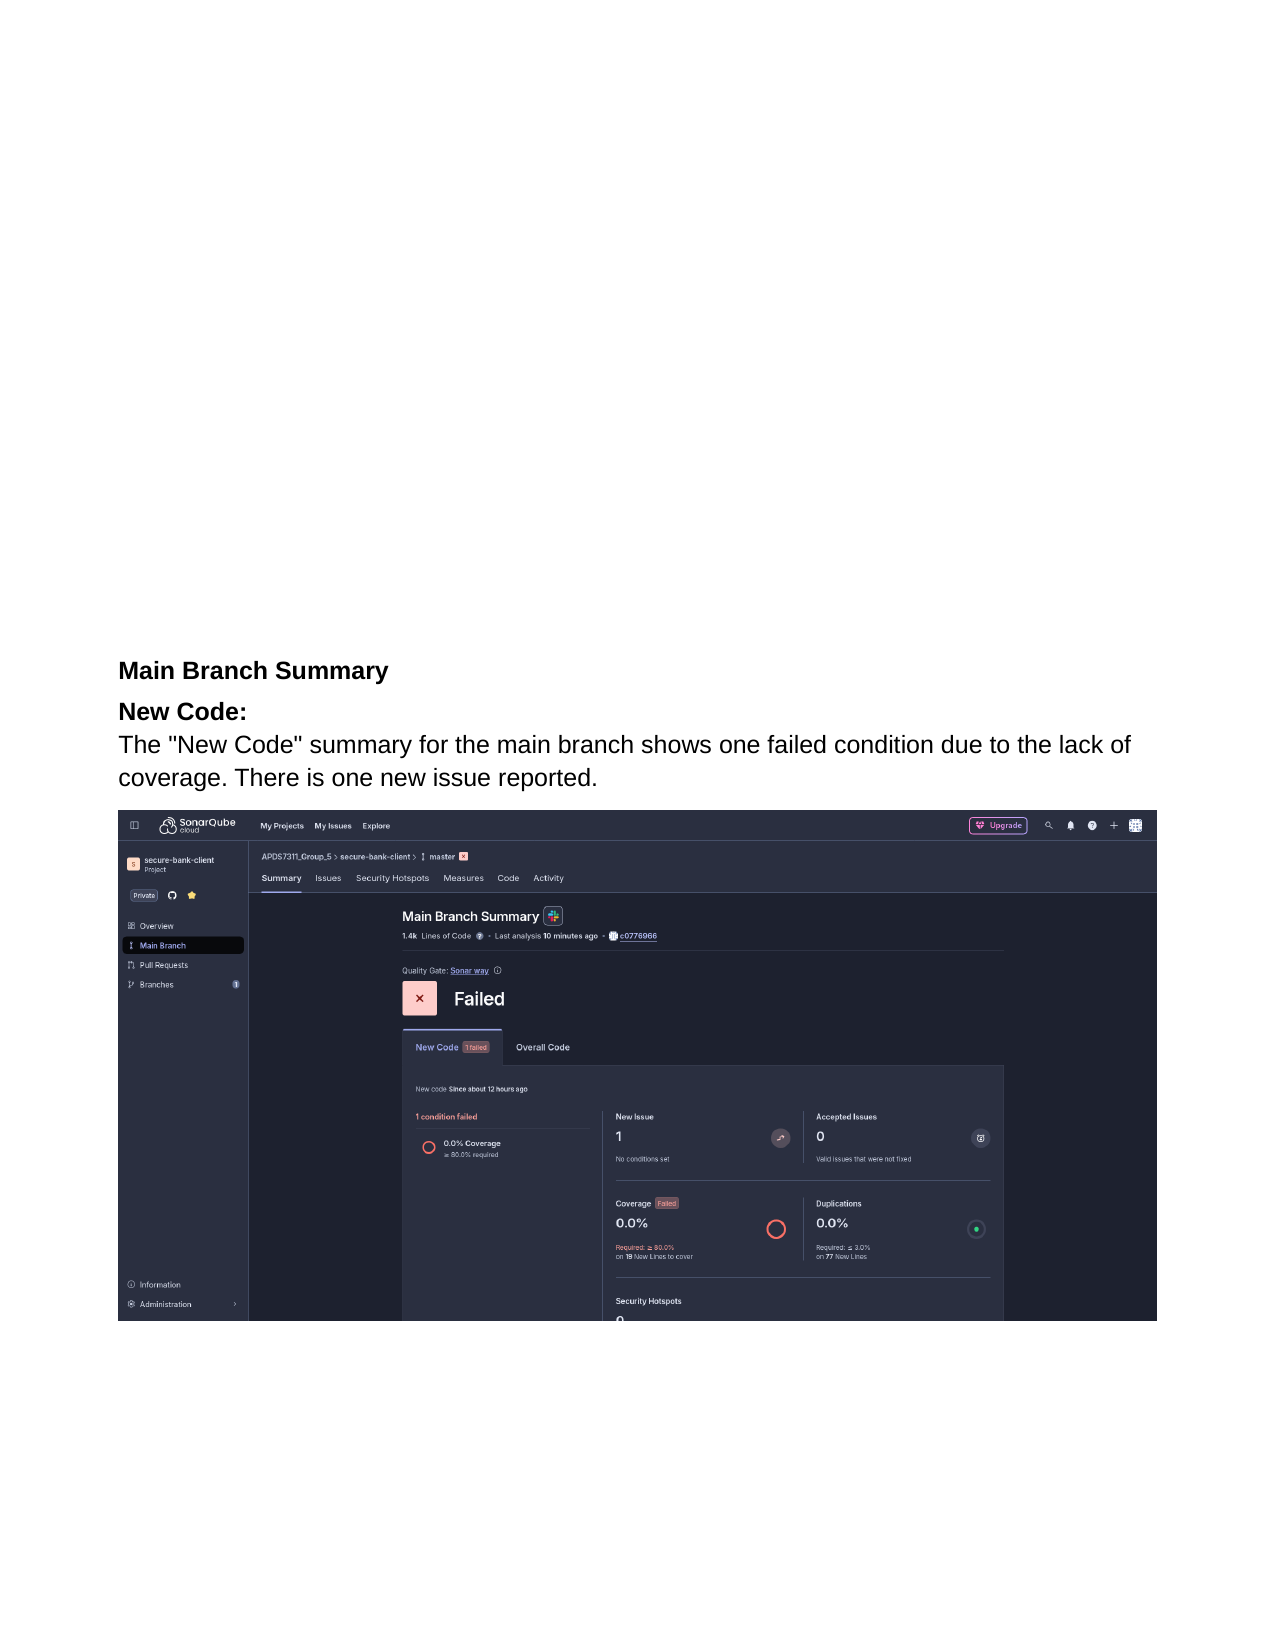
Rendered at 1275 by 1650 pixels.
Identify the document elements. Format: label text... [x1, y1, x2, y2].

text New Code: The "New Code" summary for the main branch shows one failed condition due to the lack of coverage. There is one new issue reported. [118, 697, 1157, 792]
subtitle Main Branch Summary [118, 656, 1157, 684]
picture [118, 810, 1157, 1321]
